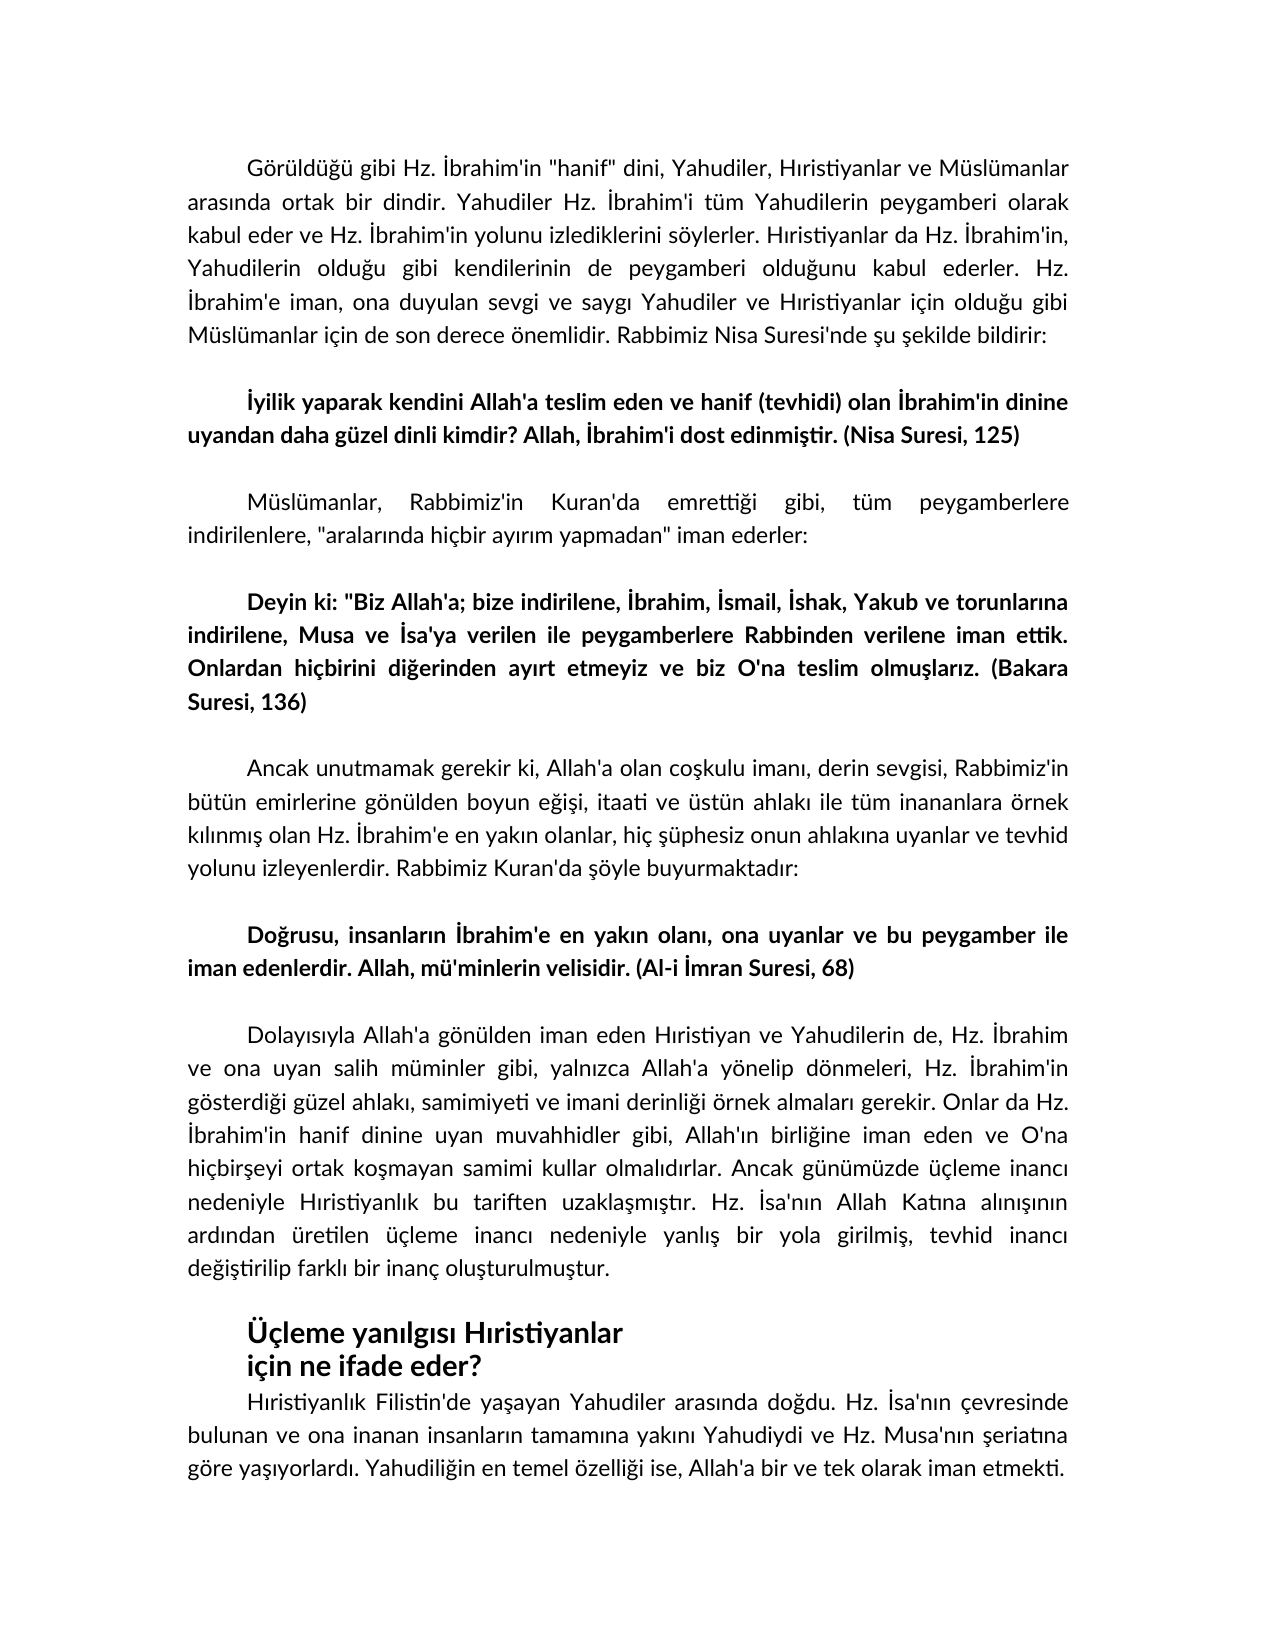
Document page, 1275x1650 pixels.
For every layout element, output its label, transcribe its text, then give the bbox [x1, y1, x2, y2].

text İyilik yaparak kendini Allah'a teslim eden ve hanif (tevhidi) olan İbrahim'in dinine uyandan daha güzel dinli kimdir? Allah, İbrahim'i dost edinmiştir. (Nisa Suresi, 125) [187, 383, 1070, 450]
text Deyin ki: "Biz Allah'a; bize indirilene, İbrahim, İsmail, İshak, Yakub ve torunlarına indirilene, Musa ve İsa'ya verilen ile peygamberlere Rabbinden verilene iman ettik. Onlardan hiçbirini diğerinden ayırt etmeyiz ve biz O'na teslim olmuşlarız. (Bakara Suresi, 136) [187, 583, 1070, 717]
text Doğrusu, insanların İbrahim'e en yakın olanı, ona uyanlar ve bu peygamber ile iman edenlerdir. Allah, mü'minlerin velisidir. (Al-i İmran Suresi, 68) [187, 917, 1070, 983]
text Hıristiyanlık Filistin'de yaşayan Yahudiler arasında doğdu. Hz. İsa'nın çevresinde bulunan ve ona inanan insanların tamamına yakını Yahudiydi ve Hz. Musa'nın şeriatına göre yaşıyorlardı. Yahudiliğin en temel özelliği ise, Allah'a bir ve tek olarak iman etmekti. [187, 1383, 1070, 1483]
text Müslümanlar, Rabbimiz'in Kuran'da emrettiği gibi, tüm peygamberlere indirilenlere, "aralarında hiçbir ayırım yapmadan" iman ederler: [187, 483, 1070, 550]
text Görüldüğü gibi Hz. İbrahim'in "hanif" dini, Yahudiler, Hıristiyanlar ve Müslümanlar arasında ortak bir dindir. Yahudiler Hz. İbrahim'i tüm Yahudilerin peygamberi olarak kabul eder ve Hz. İbrahim'in yolunu izlediklerini söylerler. Hıristiyanlar da Hz. İbrahim'in, Yahudilerin olduğu gibi kendilerinin de peygamberi olduğunu kabul ederler. Hz. İbrahim'e iman, ona duyulan sevgi ve saygı Yahudiler ve Hıristiyanlar için olduğu gibi Müslümanlar için de son derece önemlidir. Rabbimiz Nisa Suresi'nde şu şekilde bildirir: [187, 150, 1070, 350]
text Ancak unutmamak gerekir ki, Allah'a olan coşkulu imanı, derin sevgisi, Rabbimiz'in bütün emirlerine gönülden boyun eğişi, itaati ve üstün ahlakı ile tüm inananlara örnek kılınmış olan Hz. İbrahim'e en yakın olanlar, hiç şüphesiz onun ahlakına uyanlar ve tevhid yolunu izleyenlerdir. Rabbimiz Kuran'da şöyle buyurmaktadır: [187, 750, 1070, 883]
text Dolayısıyla Allah'a gönülden iman eden Hıristiyan ve Yahudilerin de, Hz. İbrahim ve ona uyan salih müminler gibi, yalnızca Allah'a yönelip dönmeleri, Hz. İbrahim'in gösterdiği güzel ahlakı, samimiyeti ve imani derinliği örnek almaları gerekir. Onlar da Hz. İbrahim'in hanif dinine uyan muvahhidler gibi, Allah'ın birliğine iman eden ve O'na hiçbirşeyi ortak koşmayan samimi kullar olmalıdırlar. Ancak günümüzde üçleme inancı nedeniyle Hıristiyanlık bu tariften uzaklaşmıştır. Hz. İsa'nın Allah Katına alınışının ardından üretilen üçleme inancı nedeniyle yanlış bir yola girilmiş, tevhid inancı değiştirilip farklı bir inanç oluşturulmuştur. [187, 1017, 1070, 1283]
text Üçleme yanılgısı Hıristiyanlar [187, 1317, 1070, 1350]
text için ne ifade eder? [187, 1350, 1070, 1383]
